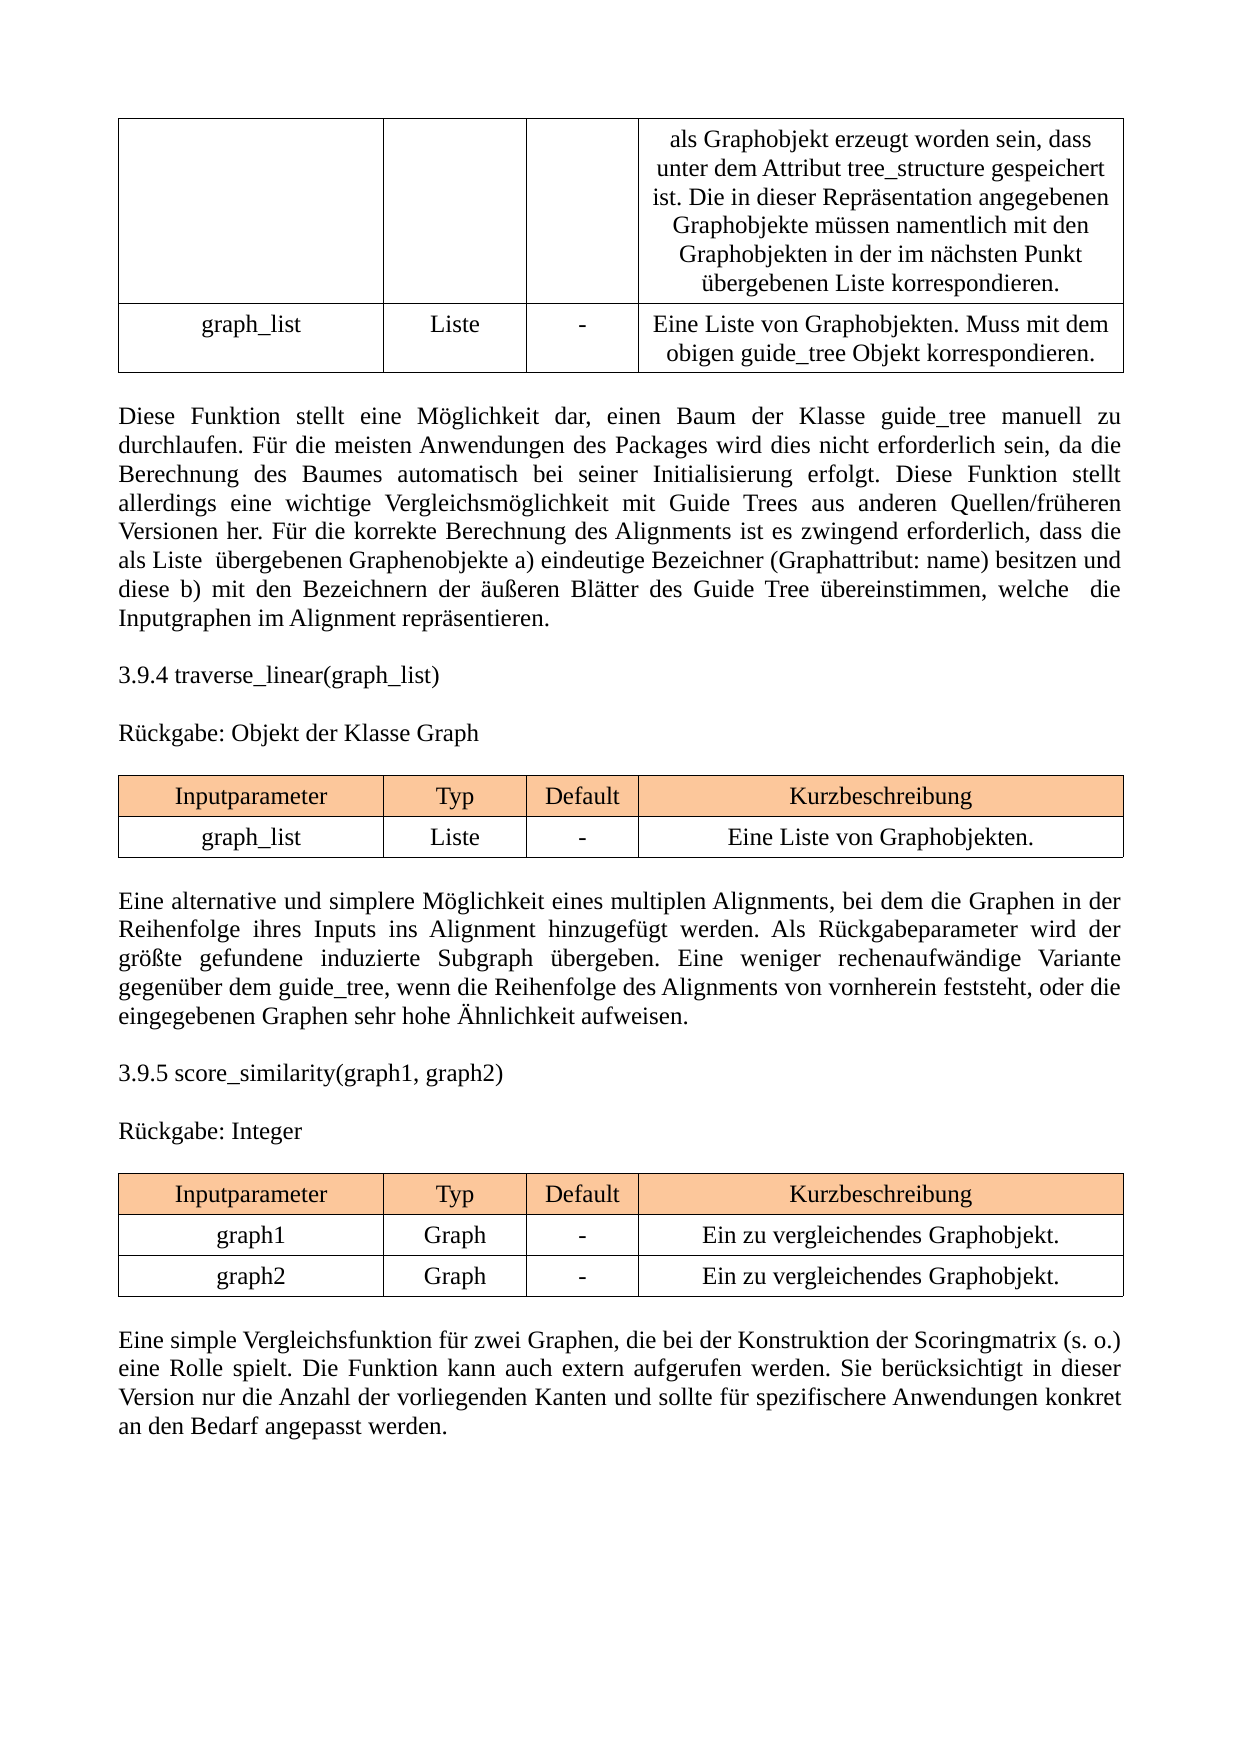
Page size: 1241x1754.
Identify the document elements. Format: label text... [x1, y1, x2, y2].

table_cell - [527, 1256, 638, 1296]
text 3.9.4 traverse_linear(graph_list) [118, 660, 1122, 689]
text 3.9.5 score_similarity(graph1, graph2) [118, 1058, 1122, 1087]
table_cell Graph [384, 1256, 526, 1296]
table_header Typ [384, 1174, 526, 1214]
table_header Typ [384, 776, 526, 816]
text Rückgabe: Integer [118, 1116, 1122, 1144]
table_header Default [527, 1174, 638, 1214]
table_header Inputparameter [119, 776, 383, 816]
table_cell - [527, 304, 638, 372]
text Diese Funktion stellt eine Möglichkeit dar, einen Baum der Klasse guide_tree manuell zu durchlaufen. Für die meisten Anwendungen des Packages wird dies nicht erforderlich sein, da die Berechnung des Baumes automatisch bei seiner Initialisierung erfolgt. Diese Funktion stellt allerdings eine wichtige Vergleichsmöglichkeit mit Guide Trees aus anderen Quellen/früheren Versionen her. Für die korrekte Berechnung des Alignments ist es zwingend erforderlich, dass die als Liste übergebenen Graphenobjekte a) eindeutige Bezeichner (Graphattribut: name) besitzen und diese b) mit den Bezeichnern der äußeren Blätter des Guide Tree übereinstimmen, welche die Inputgraphen im Alignment repräsentieren. [118, 401, 1122, 631]
table_cell graph_list [119, 304, 383, 372]
table_cell Ein zu vergleichendes Graphobjekt. [639, 1256, 1123, 1296]
table_cell graph1 [119, 1215, 383, 1255]
text Eine simple Vergleichsfunktion für zwei Graphen, die bei der Konstruktion der Scoringmatrix (s. o.) eine Rolle spielt. Die Funktion kann auch extern aufgerufen werden. Sie berücksichtigt in dieser Version nur die Anzahl der vorliegenden Kanten und sollte für spezifischere Anwendungen konkret an den Bedarf angepasst werden. [118, 1325, 1122, 1440]
text Rückgabe: Objekt der Klasse Graph [118, 718, 1122, 746]
table_cell - [527, 817, 638, 857]
table_cell graph_list [119, 817, 383, 857]
table_cell [384, 119, 526, 303]
table_cell Eine Liste von Graphobjekten. Muss mit dem obigen guide_tree Objekt korrespondieren. [639, 304, 1123, 372]
table_header Kurzbeschreibung [639, 776, 1123, 816]
table_header Inputparameter [119, 1174, 383, 1214]
table_cell Graph [384, 1215, 526, 1255]
table_cell [119, 119, 383, 303]
table_header Kurzbeschreibung [639, 1174, 1123, 1214]
table_cell Eine Liste von Graphobjekten. [639, 817, 1123, 857]
table_cell - [527, 119, 638, 303]
table_cell Liste [384, 817, 526, 857]
table_cell Ein zu vergleichendes Graphobjekt. [639, 1215, 1123, 1255]
text Eine alternative und simplere Möglichkeit eines multiplen Alignments, bei dem die Graphen in der Reihenfolge ihres Inputs ins Alignment hinzugefügt werden. Als Rückgabeparameter wird der größte gefundene induzierte Subgraph übergeben. Eine weniger rechenaufwändige Variante gegenüber dem guide_tree, wenn die Reihenfolge des Alignments von vornherein feststeht, oder die eingegebenen Graphen sehr hohe Ähnlichkeit aufweisen. [118, 886, 1122, 1029]
table_cell graph2 [119, 1256, 383, 1296]
table_cell als Graphobjekt erzeugt worden sein, dass unter dem Attribut tree_structure gespeichert ist. Die in dieser Repräsentation angegebenen Graphobjekte müssen namentlich mit den Graphobjekten in der im nächsten Punkt übergebenen Liste korrespondieren. [639, 119, 1123, 303]
table_cell Liste [384, 304, 526, 372]
table_cell - [527, 1215, 638, 1255]
table_header Default [527, 776, 638, 816]
